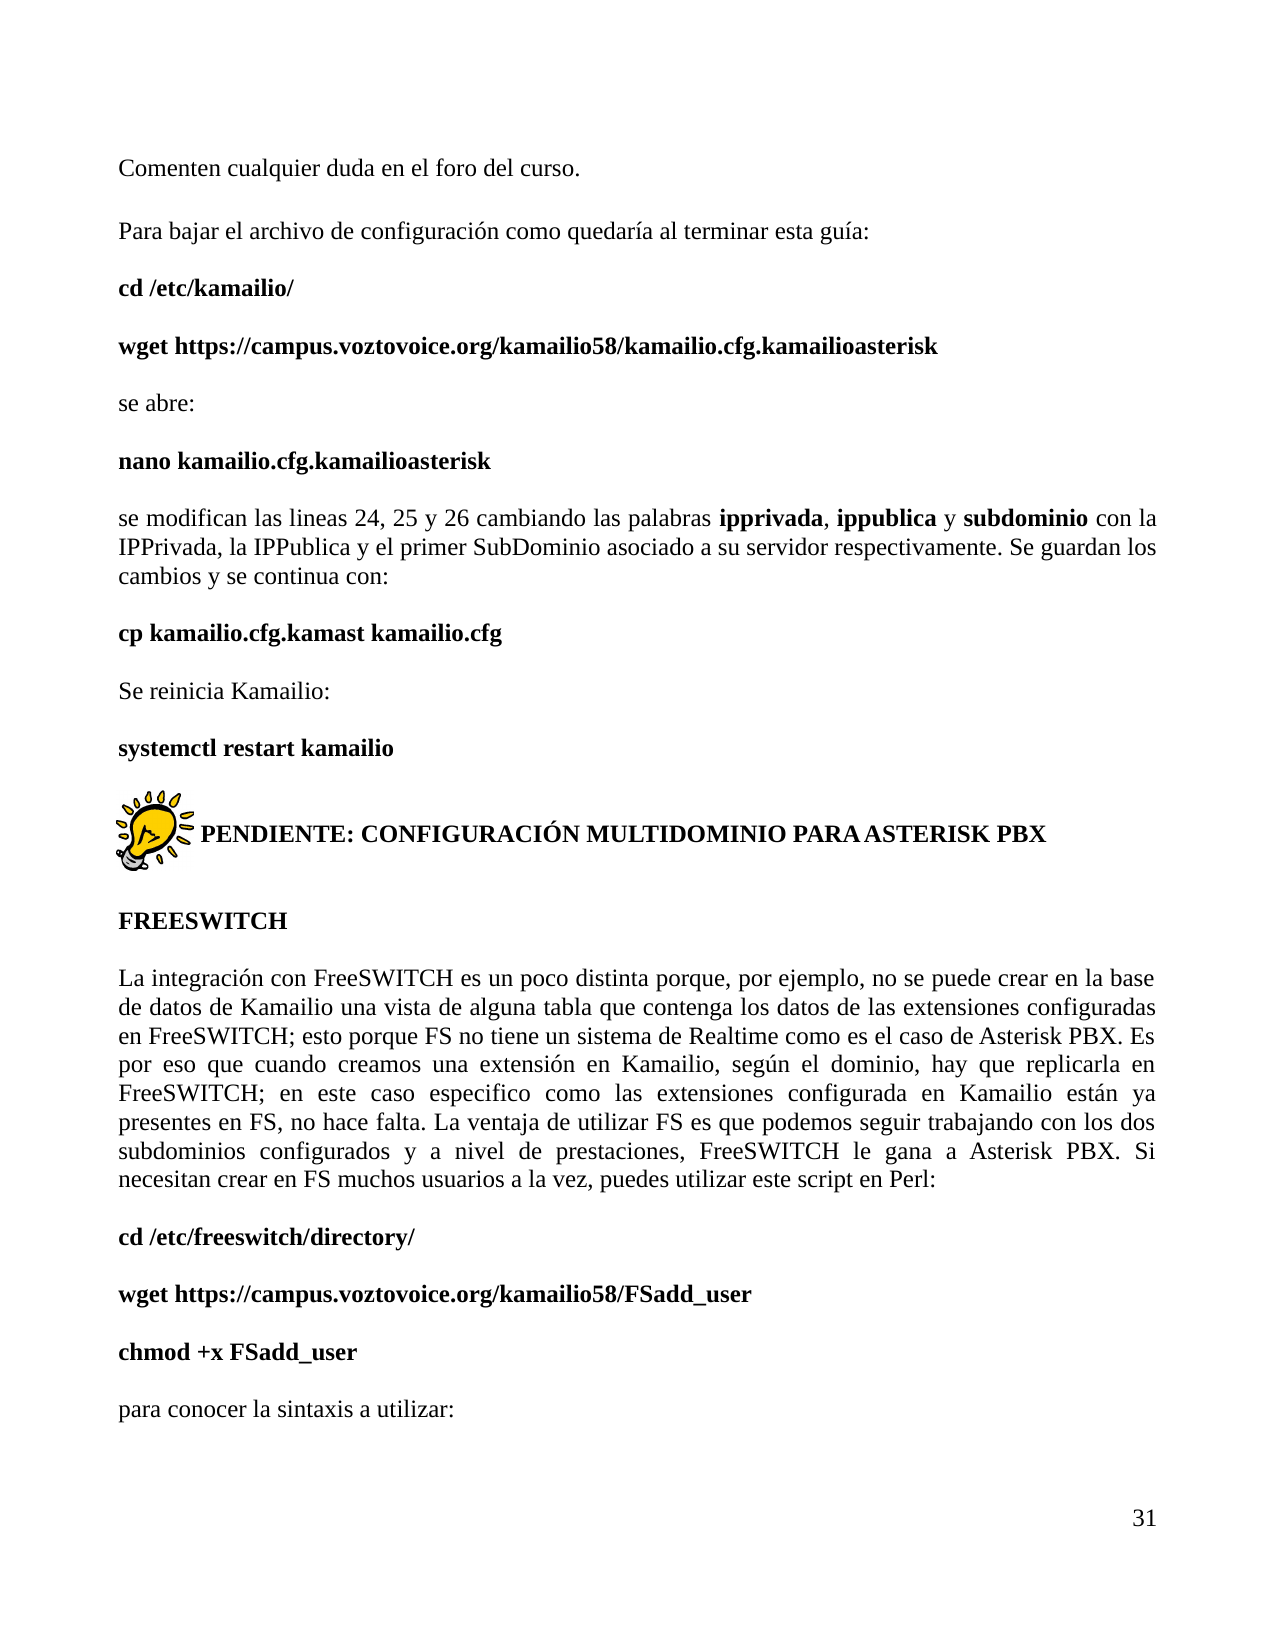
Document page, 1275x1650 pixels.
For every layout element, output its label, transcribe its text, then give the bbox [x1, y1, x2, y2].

picture [116, 790, 194, 871]
text para conocer la sintaxis a utilizar: [118, 1394, 1157, 1423]
text Se reinicia Kamailio: [118, 676, 1157, 704]
text cd /etc/freeswitch/directory/ [118, 1222, 1157, 1251]
text wget https://campus.voztovoice.org/kamailio58/kamailio.cfg.kamailioasterisk [118, 331, 1157, 359]
text se abre: [118, 388, 1157, 417]
text se modifican las lineas 24, 25 y 26 cambiando las palabras ipprivada, ippublica y subdominio con la IPPrivada, la IPPublica y el primer SubDominio asociado a su servidor respectivamente. Se guardan los cambios y se continua con: [118, 503, 1157, 589]
text Para bajar el archivo de configuración como quedaría al terminar esta guía: [118, 216, 1157, 244]
text PENDIENTE: CONFIGURACIÓN MULTIDOMINIO PARA ASTERISK PBX [194, 819, 1157, 848]
text FREESWITCH [118, 906, 1157, 934]
text nano kamailio.cfg.kamailioasterisk [118, 446, 1157, 474]
text Comenten cualquier duda en el foro del curso. [118, 153, 1157, 181]
text chmod +x FSadd_user [118, 1337, 1157, 1366]
text cd /etc/kamailio/ [118, 273, 1157, 302]
text La integración con FreeSWITCH es un poco distinta porque, por ejemplo, no se puede crear en la base de datos de Kamailio una vista de alguna tabla que contenga los datos de las extensiones configuradas en FreeSWITCH; esto porque FS no tiene un sistema de Realtime como es el caso de Asterisk PBX. Es por eso que cuando creamos una extensión en Kamailio, según el dominio, hay que replicarla en FreeSWITCH; en este caso especifico como las extensiones configurada en Kamailio están ya presentes en FS, no hace falta. La ventaja de utilizar FS es que podemos seguir trabajando con los dos subdominios configurados y a nivel de prestaciones, FreeSWITCH le gana a Asterisk PBX. Si necesitan crear en FS muchos usuarios a la vez, puedes utilizar este script en Perl: [118, 963, 1157, 1193]
text wget https://campus.voztovoice.org/kamailio58/FSadd_user [118, 1279, 1157, 1308]
text systemctl restart kamailio [118, 733, 1157, 762]
text cp kamailio.cfg.kamast kamailio.cfg [118, 618, 1157, 647]
